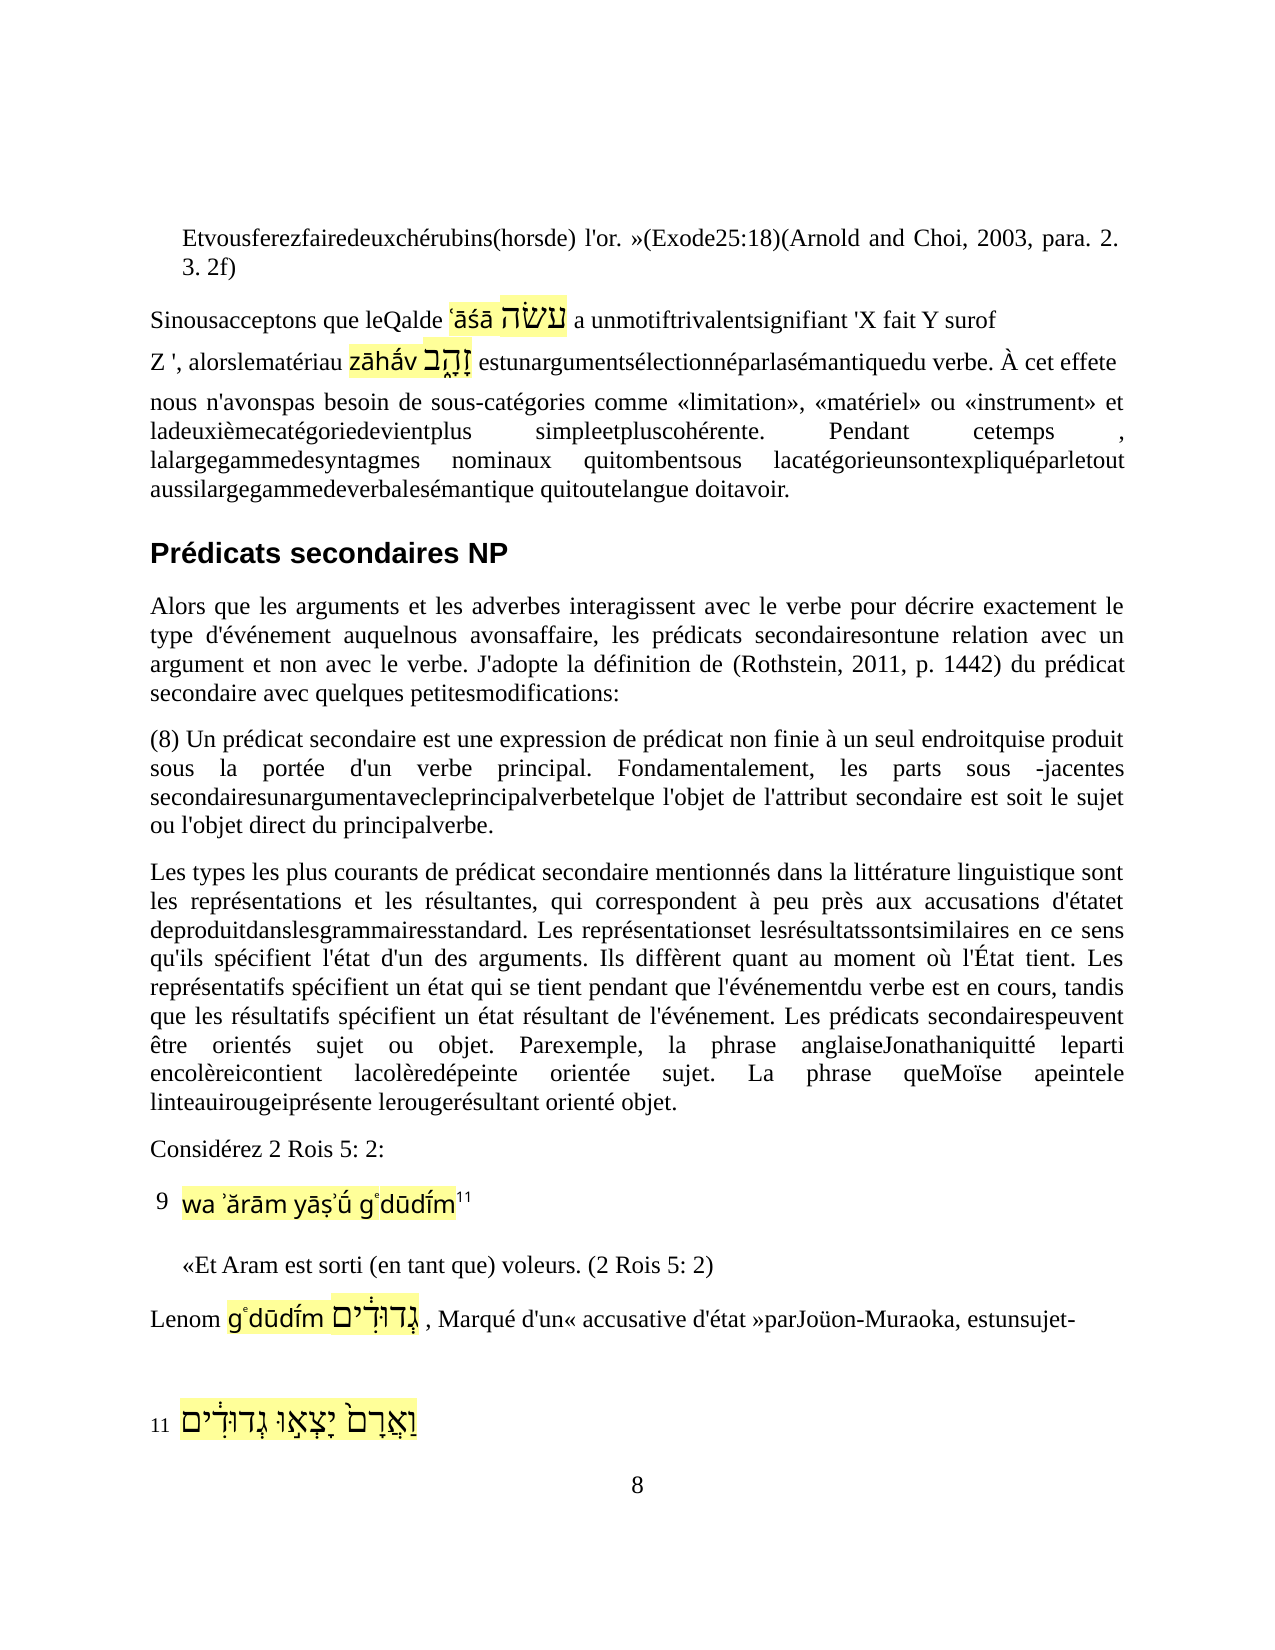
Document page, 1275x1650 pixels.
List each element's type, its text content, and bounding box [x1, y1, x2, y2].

table_header [176, 150, 1125, 208]
text Les types les plus courants de prédicat secondaire mentionnés dans la littérature linguistique sont les représentations et les résultantes, qui correspondent à peu près aux accusations d'étatet deproduitdanslesgrammairesstandard. Les représentationset lesrésultatssontsimilaires en ce sens qu'ils spécifient l'état d'un des arguments. Ils diffèrent quant au moment où l'État tient. Les représentatifs spécifient un état qui se tient pendant que l'événementdu verbe est en cours, tandis que les résultatifs spécifient un état résultant de l'événement. Les prédicats secondairespeuvent être orientés sujet ou objet. Parexemple, la phrase anglaiseJonathaniquitté leparti encolèreicontient lacolèredépeinte orientée sujet. La phrase queMoïse apeintele linteauirougeiprésente lerougerésultant orienté objet. [150, 857, 1125, 1116]
table_header [150, 150, 176, 208]
subtitle Prédicats secondaires NP [150, 536, 1125, 570]
table_header 9 [150, 1172, 176, 1235]
table_header wa ʾărām yāṣʾū́ gᵉdūdī́m [176, 1172, 1125, 1235]
table_cell [150, 1235, 176, 1293]
table_cell «Et Aram est sorti (en tant que) voleurs. (2 Rois 5: 2) [176, 1235, 1125, 1293]
text (8) Un prédicat secondaire est une expression de prédicat non finie à un seul endroitquise produit sous la portée d'un verbe principal. Fondamentalement, les parts sous -jacentes secondairesunargumentavecleprincipalverbetelque l'objet de l'attribut secondaire est soit le sujet ou l'objet direct du principalverbe. [150, 724, 1125, 839]
text Alors que les arguments et les adverbes interagissent avec le verbe pour décrire exactement le type d'événement auquelnous avonsaffaire, les prédicats secondairesontune relation avec un argument et non avec le verbe. J'adopte la définition de (Rothstein, 2011, p. 1442) du prédicat secondaire avec quelques petitesmodifications: [150, 591, 1125, 706]
text Sinousacceptons que leQalde ʿāśā עשׂה a unmotiftrivalentsignifiant 'X fait Y surof [150, 295, 500, 337]
table_cell [150, 208, 176, 295]
text Lenomִ gᵉdūdī́m גְדוּדִ֔ים , Marqué d'un« accusative d'état »parJoüon-Muraoka, estunsujet- [419, 1293, 1125, 1335]
text Z ', alorslematériau zāhā́v זָהָ֑ב estunargumentsélectionnéparlasémantiquedu verbe. À cet effete [472, 337, 1125, 378]
text Z ', alorslematériau zāhā́v זָהָ֑ב estunargumentsélectionnéparlasémantiquedu verbe. À cet effete [150, 337, 423, 378]
text nous n'avonspas besoin de sous-catégories comme «limitation», «matériel» ou «instrument» et ladeuxièmecatégoriedevientplus simpleetpluscohérente. Pendant cetemps , lalargegammedesyntagmes nominaux quitombentsous lacatégorieunsontexpliquéparletout aussilargegammedeverbalesémantique quitoutelangue doitavoir. [150, 387, 1125, 502]
table_cell Etvousferezfairedeuxchérubins(horsde) l'or. »(Exode25:18)(Arnold and Choi, 2003, para. 2. 3. 2f) [176, 208, 1125, 295]
text Lenomִ gᵉdūdī́m גְדוּדִ֔ים , Marqué d'un« accusative d'état »parJoüon-Muraoka, estunsujet- [150, 1293, 331, 1335]
text Sinousacceptons que leQalde ʿāśā עשׂה a unmotiftrivalentsignifiant 'X fait Y surof [567, 295, 1125, 337]
text Considérez 2 Rois 5: 2: [150, 1134, 1125, 1163]
